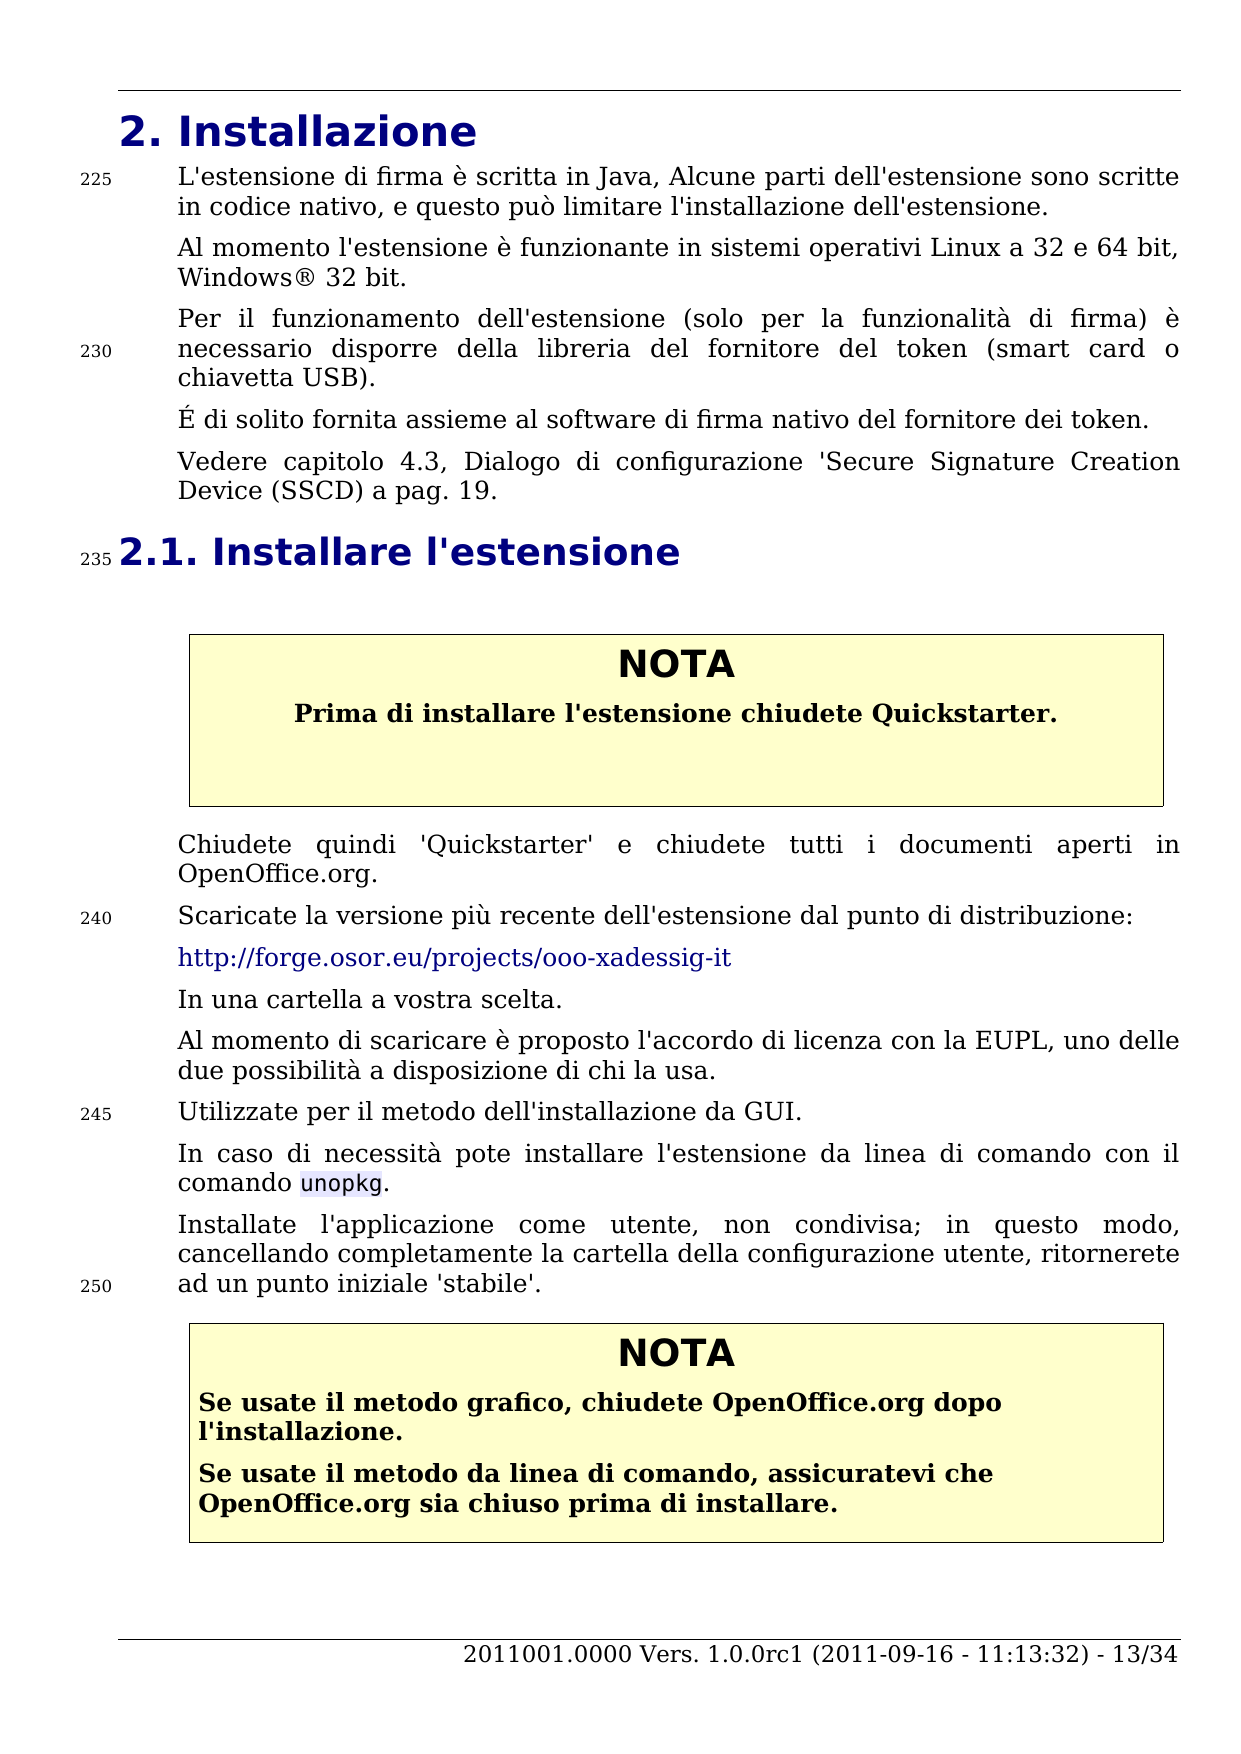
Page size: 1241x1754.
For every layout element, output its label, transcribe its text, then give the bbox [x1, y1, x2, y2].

text Prima di installare l'estensione chiudete Quickstarter. [198, 699, 1154, 728]
text Se usate il metodo da linea di comando, assicuratevi che OpenOffice.org sia chiuso prima di installare. [198, 1459, 1154, 1518]
text Scaricate la versione più recente dell'estensione dal punto di distribuzione: [177, 901, 1181, 931]
subtitle Installare l'estensione [118, 530, 1181, 574]
text Al momento l'estensione è funzionante in sistemi operativi Linux a 32 e 64 bit, Windows® 32 bit. [177, 234, 1181, 292]
text NOTA [198, 1332, 1154, 1375]
text In una cartella a vostra scelta. [177, 985, 1181, 1014]
text Installate l'applicazione come utente, non condivisa; in questo modo, cancellando completamente la cartella della configurazione utente, ritornerete ad un punto iniziale 'stabile'. [177, 1210, 1181, 1298]
text NOTA [198, 643, 1154, 687]
text L'estensione di firma è scritta in Java, Alcune parti dell'estensione sono scritte in codice nativo, e questo può limitare l'installazione dell'estensione. [177, 163, 1181, 221]
text Vedere capitolo 4.3, Dialogo di configurazione 'Secure Signature Creation Device (SSCD) a pag. 19. [177, 447, 1181, 505]
text Al momento di scaricare è proposto l'accordo di licenza con la EUPL, uno delle due possibilità a disposizione di chi la usa. [177, 1027, 1181, 1085]
text In caso di necessità pote installare l'estensione da linea di comando con il comando unopkg. [177, 1139, 1181, 1198]
text Per il funzionamento dell'estensione (solo per la funzionalità di firma) è necessario disporre della libreria del fornitore del token (smart card o chiavetta USB). [177, 305, 1181, 392]
text Utilizzate per il metodo dell'installazione da GUI. [177, 1098, 1181, 1127]
subtitle Installazione [118, 107, 1181, 156]
text Se usate il metodo grafico, chiudete OpenOffice.org dopo l'installazione. [198, 1388, 1154, 1447]
text http://forge.osor.eu/projects/ooo-xadessig-it [177, 943, 1181, 972]
text É di solito fornita assieme al software di firma nativo del fornitore dei token. [177, 405, 1181, 434]
text Chiudete quindi 'Quickstarter' e chiudete tutti i documenti aperti in OpenOffice.org. [177, 830, 1181, 889]
